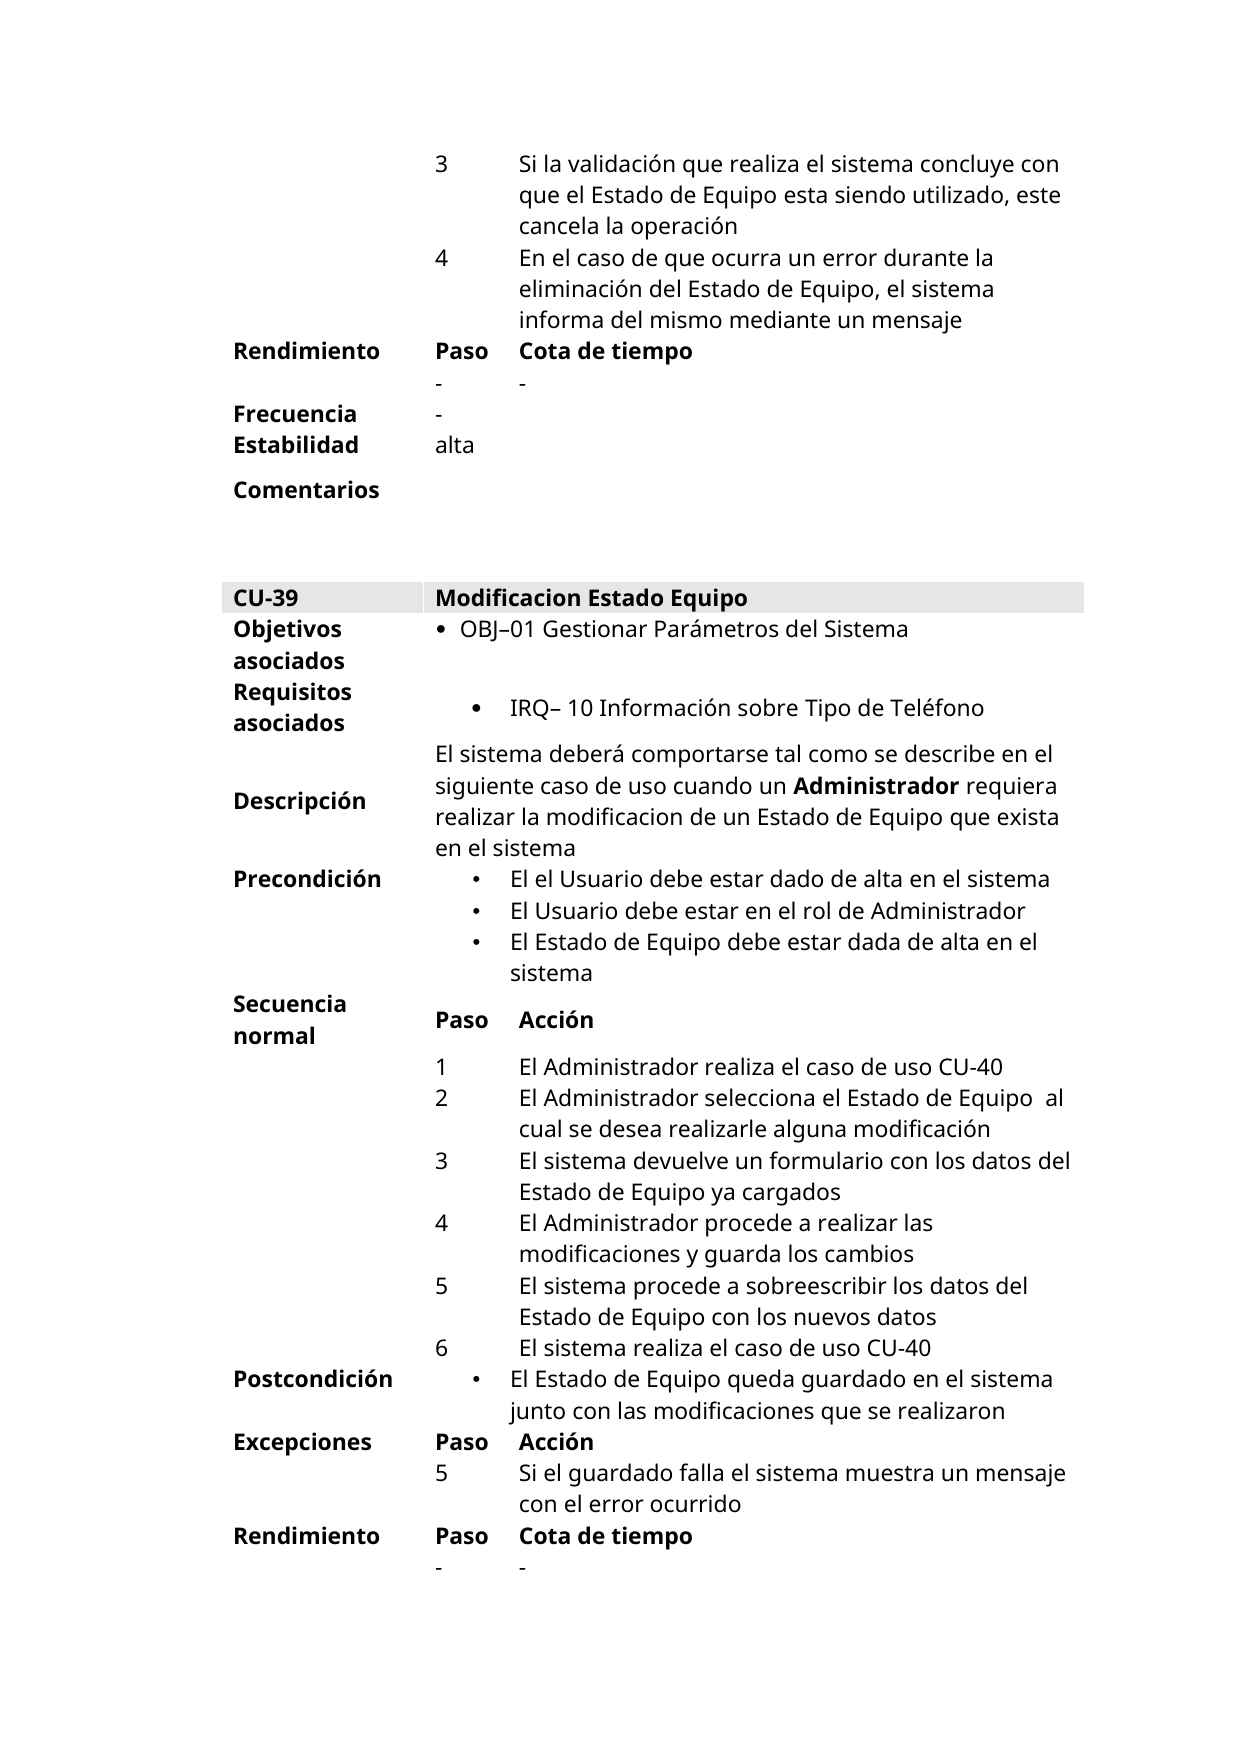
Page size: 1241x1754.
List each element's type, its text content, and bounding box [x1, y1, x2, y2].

table_cell Si el guardado falla el sistema muestra un mensaje con el error ocurrido [508, 1457, 1084, 1519]
table_cell [222, 366, 423, 398]
table_cell En el caso de que ocurra un error durante la eliminación del Estado de Equipo, el sistema informa del mismo mediante un mensaje [508, 241, 1081, 335]
table_cell [222, 148, 423, 335]
table_cell Paso [424, 988, 507, 1051]
table_cell El sistema procede a sobreescribir los datos del Estado de Equipo con los nuevos datos [508, 1270, 1084, 1332]
table_cell 4 [424, 1207, 507, 1269]
table_cell 6 [424, 1332, 507, 1363]
table_cell Descripción [222, 738, 423, 863]
table_cell Cota de tiempo [508, 1520, 1084, 1551]
table_cell El Administrador procede a realizar las modificaciones y guarda los cambios [508, 1207, 1084, 1269]
table_cell - [508, 1551, 1084, 1582]
table_cell [222, 1051, 423, 1363]
table_cell El Administrador realiza el caso de uso CU-40 [508, 1051, 1084, 1082]
table_header Modificacion Estado Equipo [424, 582, 1084, 613]
table_cell Precondición [222, 863, 423, 988]
table_cell 5 [424, 1457, 507, 1519]
table_cell El sistema deberá comportarse tal como se describe en el siguiente caso de uso cuando un Administrador requiera realizar la modificacion de un Estado de Equipo que exista en el sistema [424, 738, 1084, 863]
table_cell Acción [508, 988, 1084, 1051]
table_cell 3 [424, 1145, 507, 1207]
table_cell El Administrador selecciona el Estado de Equipo al cual se desea realizarle alguna modificación [508, 1082, 1084, 1144]
table_cell - [424, 366, 507, 398]
table_cell Rendimiento [222, 1520, 423, 1551]
table_cell Excepciones [222, 1426, 423, 1457]
table_header CU-39 [222, 582, 423, 613]
table_cell Objetivos asociados [222, 613, 423, 676]
table_cell Acción [508, 1426, 1084, 1457]
table_cell Paso [424, 1520, 507, 1551]
table_cell OBJ–01 Gestionar Parámetros del Sistema [424, 613, 1084, 676]
table_cell Requisitos asociados [222, 676, 423, 738]
table_cell - [424, 398, 1081, 429]
table_cell 2 [424, 1082, 507, 1144]
table_cell - [424, 1551, 507, 1582]
table_cell 3 [424, 148, 507, 241]
table_cell [222, 1457, 423, 1519]
table_cell Postcondición [222, 1363, 423, 1426]
table_cell Paso [424, 1426, 507, 1457]
table_cell El sistema devuelve un formulario con los datos del Estado de Equipo ya cargados [508, 1145, 1084, 1207]
table_cell El el Usuario debe estar dado de alta en el sistema El Usuario debe estar en el rol de Administrador El Estado de Equipo debe estar dada de alta en el sistema [424, 863, 1084, 988]
table_cell - [508, 366, 1081, 398]
table_cell Paso [424, 335, 507, 366]
table_cell Estabilidad [222, 429, 423, 460]
table_cell Rendimiento [222, 335, 423, 366]
table_cell Si la validación que realiza el sistema concluye con que el Estado de Equipo esta siendo utilizado, este cancela la operación [508, 148, 1081, 241]
table_cell Frecuencia [222, 398, 423, 429]
table_cell [222, 1551, 423, 1582]
table_cell El Estado de Equipo queda guardado en el sistema junto con las modificaciones que se realizaron [424, 1363, 1084, 1426]
table_cell Cota de tiempo [508, 335, 1081, 366]
table_cell Secuencia normal [222, 988, 423, 1051]
table_cell 1 [424, 1051, 507, 1082]
table_cell 4 [424, 241, 507, 335]
table_cell 5 [424, 1270, 507, 1332]
table_cell alta [424, 429, 1081, 460]
table_cell El sistema realiza el caso de uso CU-40 [508, 1332, 1084, 1363]
table_cell IRQ– 10 Información sobre Tipo de Teléfono [424, 676, 1084, 738]
table_cell Comentarios [222, 460, 423, 519]
table_cell [424, 460, 1081, 519]
